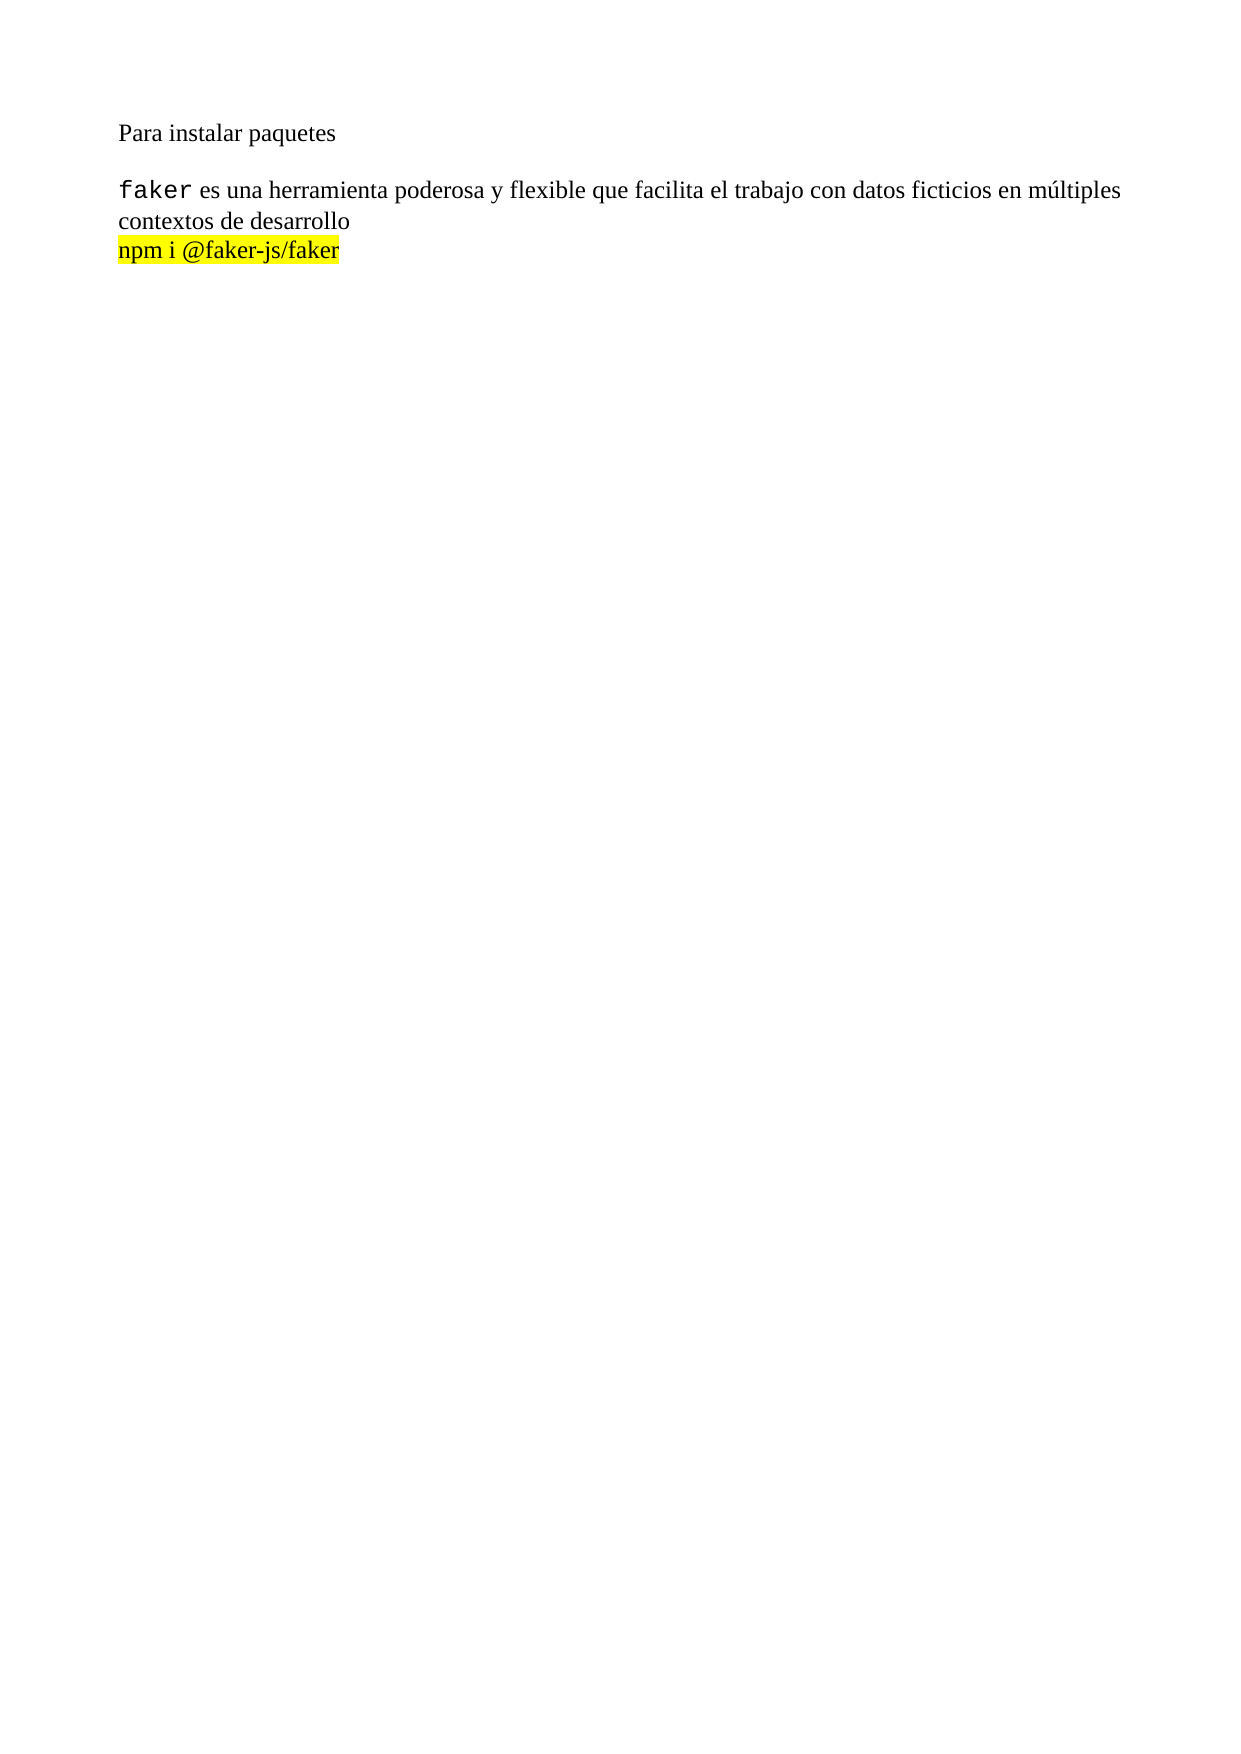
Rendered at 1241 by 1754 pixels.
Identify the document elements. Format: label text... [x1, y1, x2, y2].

text faker es una herramienta poderosa y flexible que facilita el trabajo con datos ficticios en múltiples contextos de desarrollo [118, 176, 1122, 235]
text Para instalar paquetes [118, 118, 1122, 147]
text npm i @faker-js/faker [118, 235, 1122, 264]
